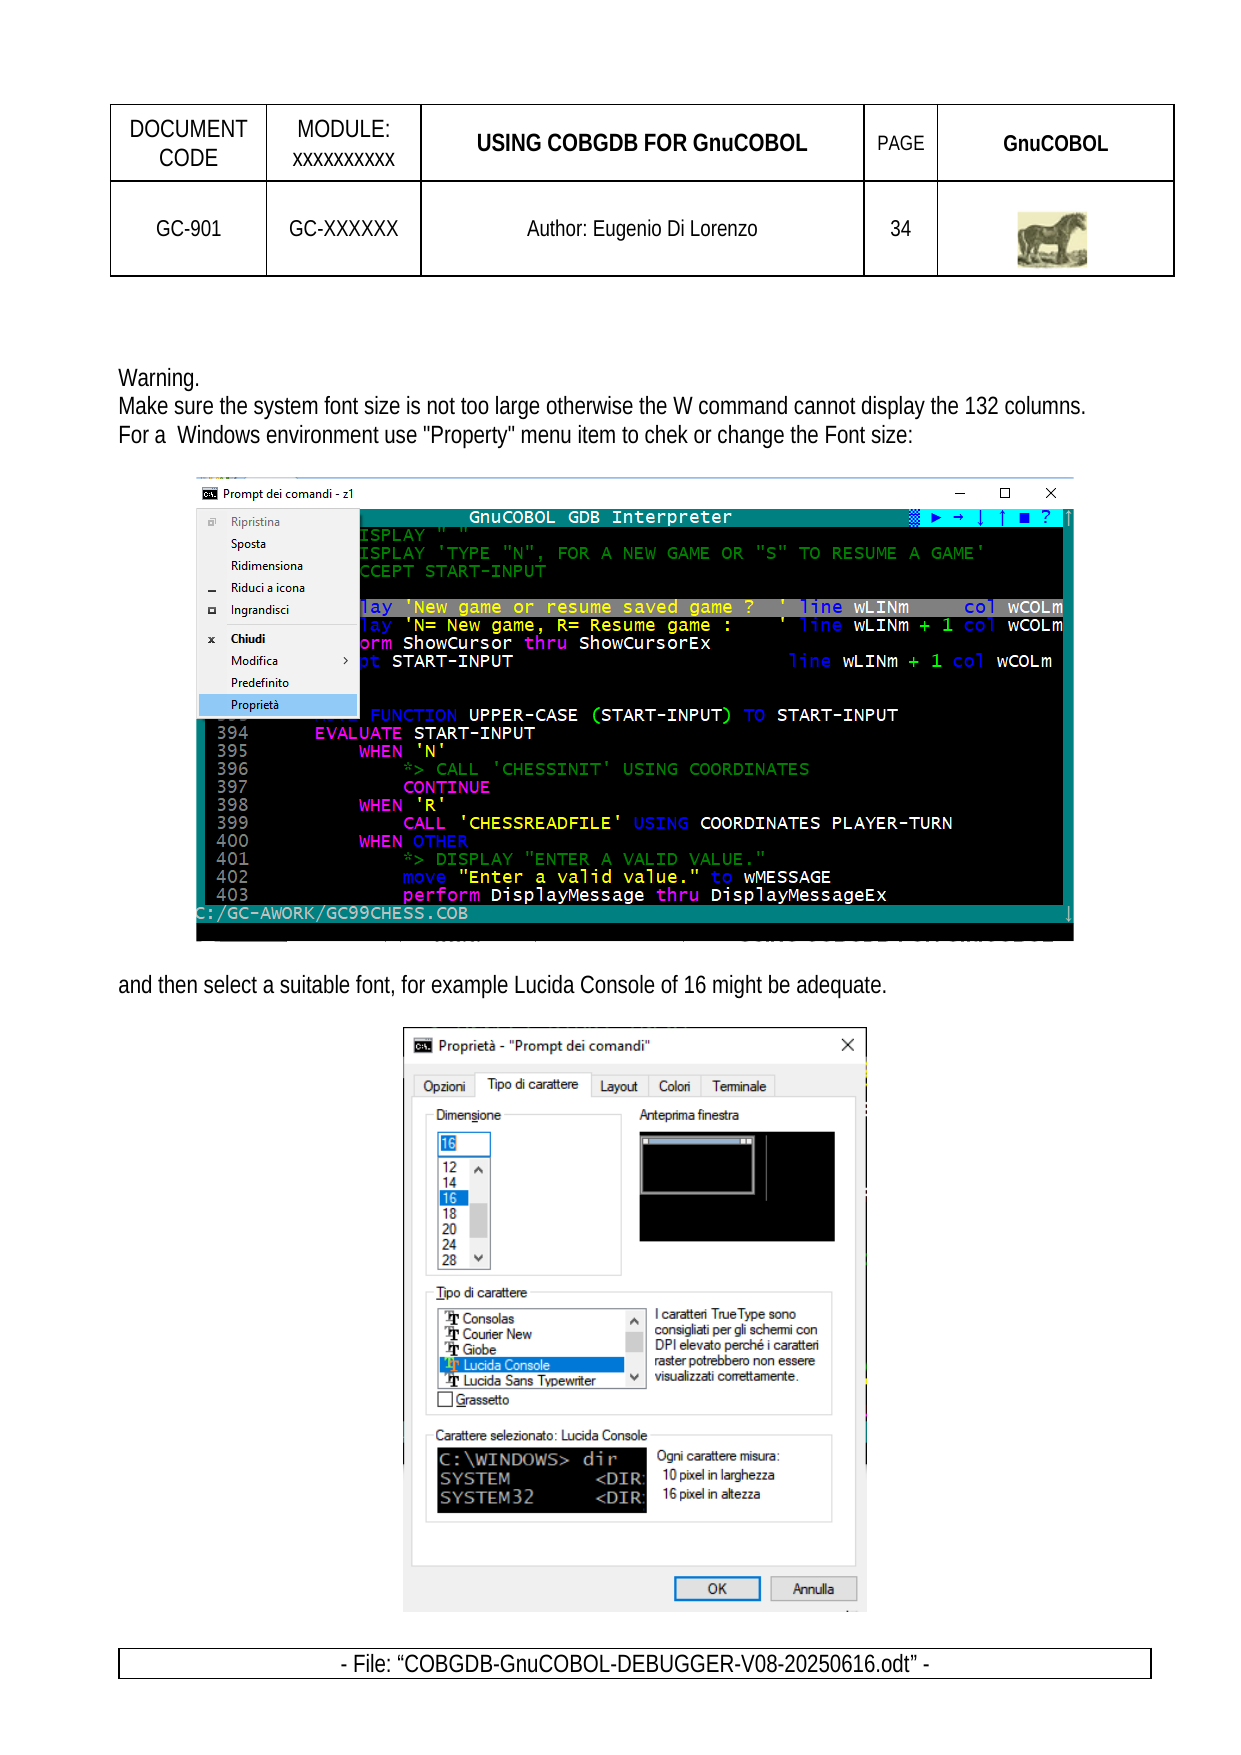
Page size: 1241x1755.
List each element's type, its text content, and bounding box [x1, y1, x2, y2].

text Make sure the system font size is not too large otherwise the W command cannot display the 132 columns. [118, 391, 1152, 420]
text For a Windows environment use "Property" menu item to chek or change the Font size: [118, 420, 1152, 448]
text and then select a suitable font, for example Lucida Console of 16 might be adequate. [118, 970, 1152, 999]
text Warning. [118, 362, 1152, 391]
